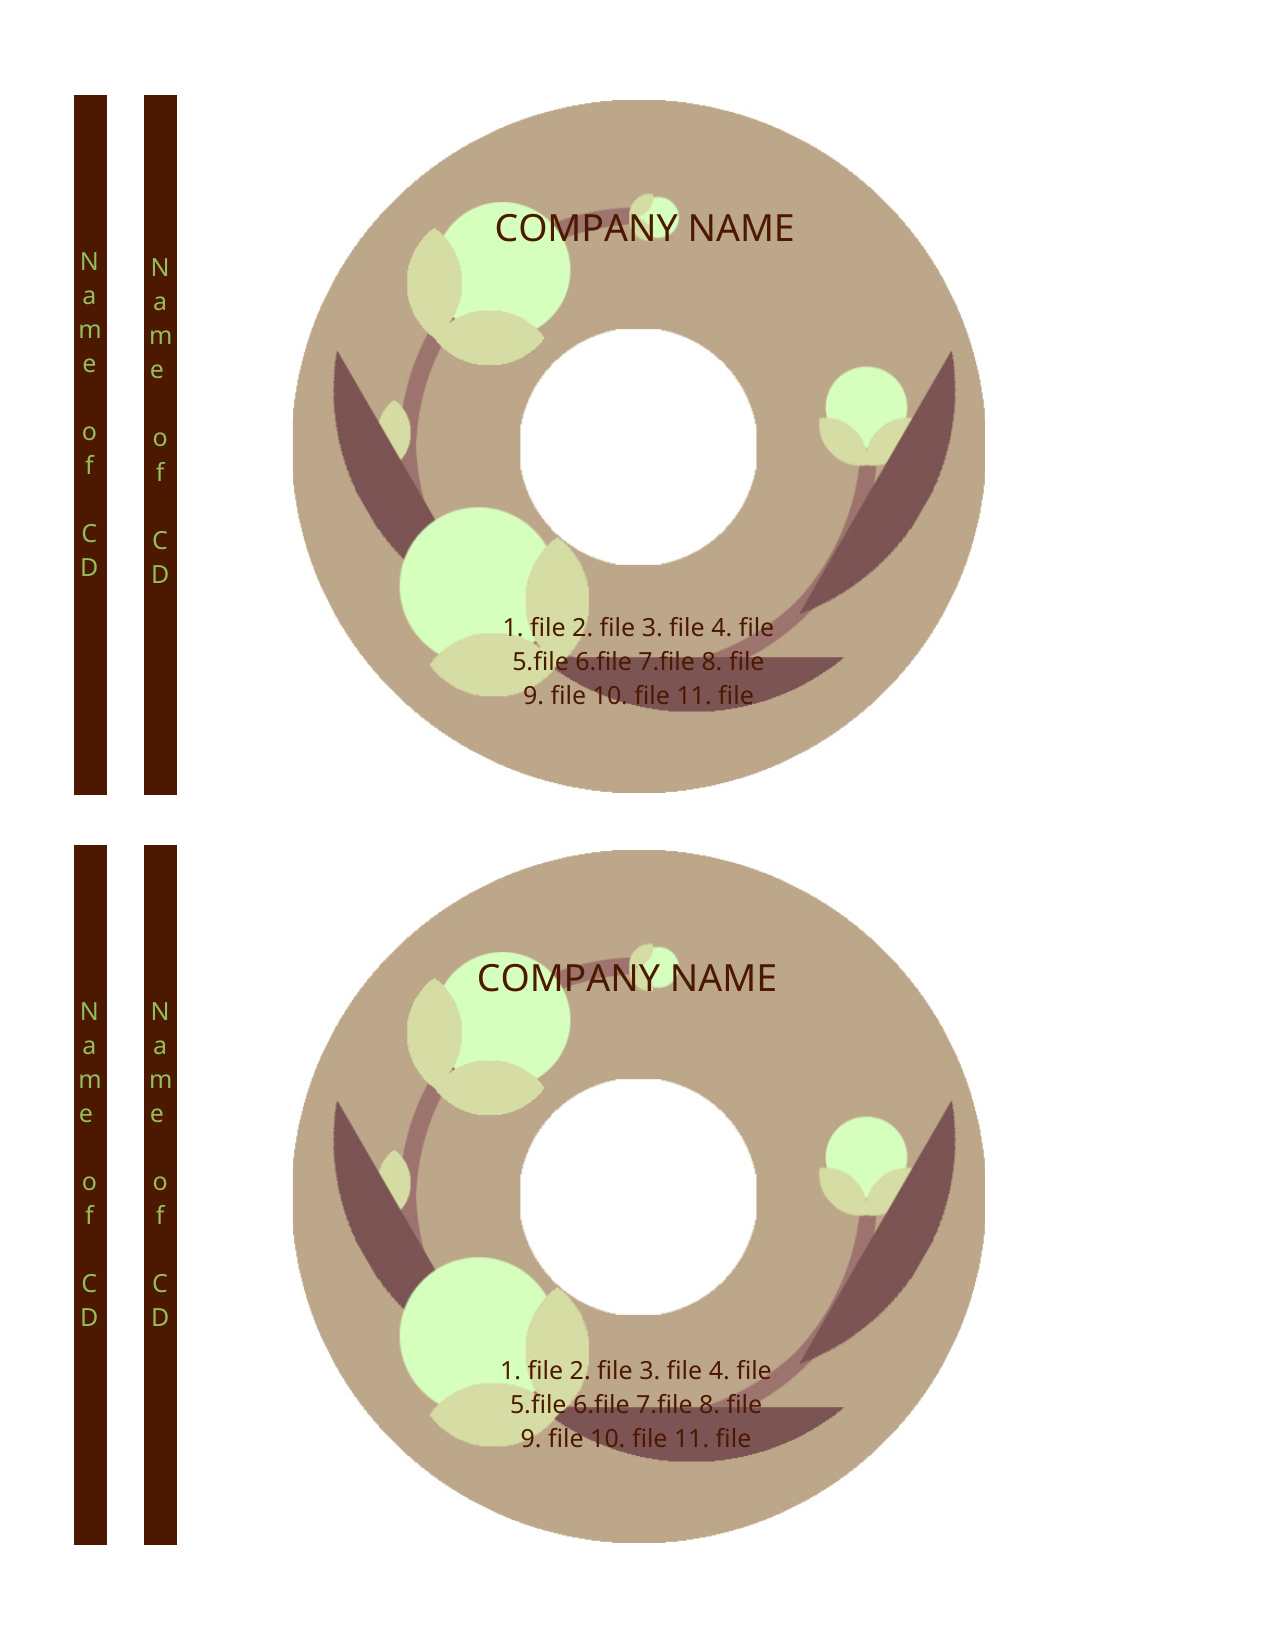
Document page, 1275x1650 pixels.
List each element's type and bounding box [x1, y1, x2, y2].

table_header [107, 95, 144, 795]
picture [292, 100, 985, 793]
table_cell [107, 845, 144, 1545]
table_header [144, 95, 177, 795]
table_header [74, 95, 107, 795]
picture [292, 850, 985, 1543]
table_header [287, 95, 991, 792]
table_cell [144, 795, 177, 844]
table_cell [287, 795, 991, 844]
table_cell [107, 795, 144, 844]
table_cell [74, 795, 107, 844]
table_cell [74, 845, 107, 1545]
table_header [178, 95, 287, 795]
table_cell [178, 795, 287, 844]
table_cell [287, 845, 991, 1542]
table_cell [144, 845, 177, 1545]
table_cell [178, 845, 287, 1545]
